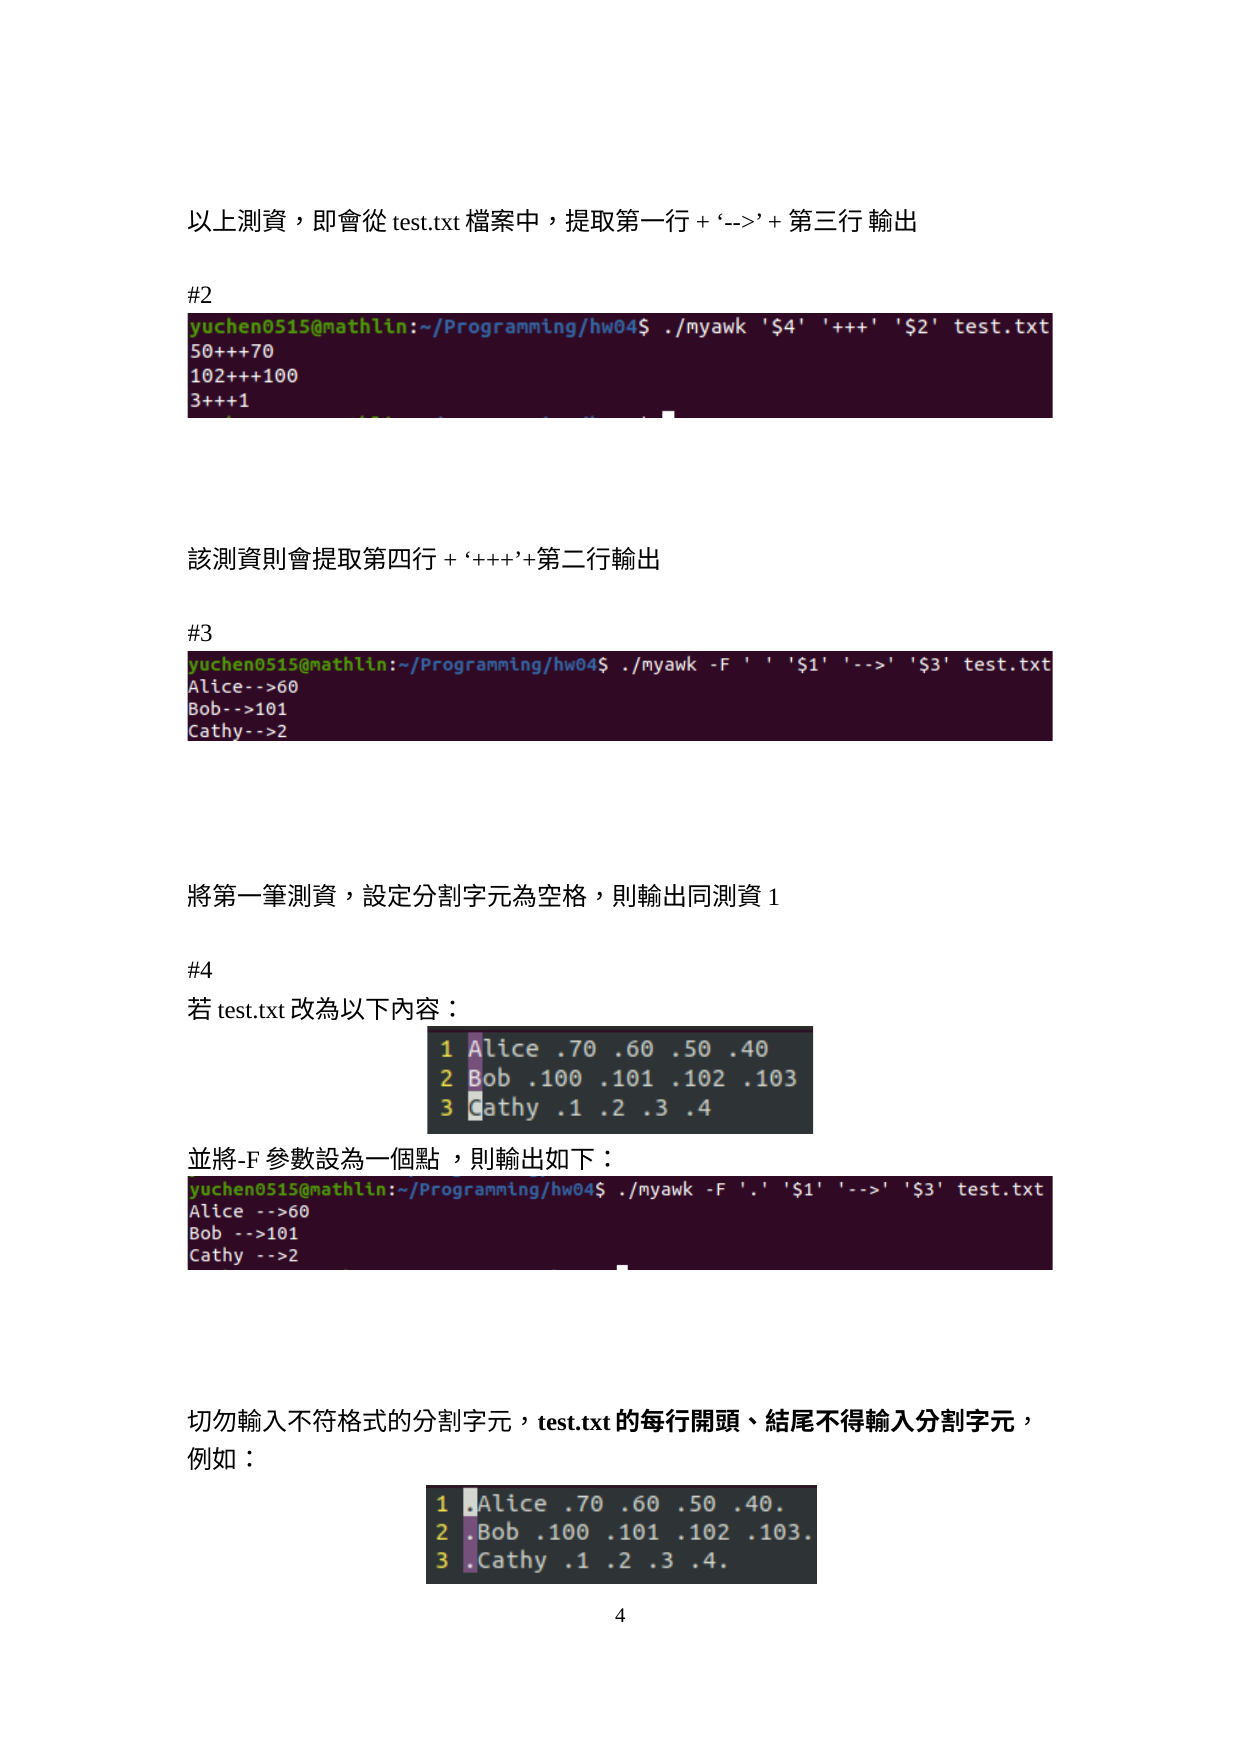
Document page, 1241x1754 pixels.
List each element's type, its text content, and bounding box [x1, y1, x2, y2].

text 將第一筆測資，設定分割字元為空格，則輸出同測資1 [187, 876, 1053, 914]
text 若test.txt改為以下內容： [187, 989, 1053, 1026]
text #2 [187, 276, 1053, 313]
text 該測資則會提取第四行 + ‘+++’+第二行輸出 [187, 539, 1053, 576]
picture [427, 1026, 814, 1134]
text 切勿輸入不符格式的分割字元，test.txt的每行開頭、結尾不得輸入分割字元，例如： [187, 1401, 1053, 1476]
text 並將-F參數設為一個點 ，則輸出如下： [187, 1139, 1053, 1176]
picture [187, 1176, 1053, 1270]
text #3 [187, 614, 1053, 651]
picture [187, 313, 1053, 418]
picture [187, 651, 1053, 741]
text 以上測資，即會從test.txt檔案中，提取第一行 + ‘-->’ + 第三行 輸出 [187, 201, 1053, 239]
picture [426, 1485, 817, 1584]
text #4 [187, 951, 1053, 989]
